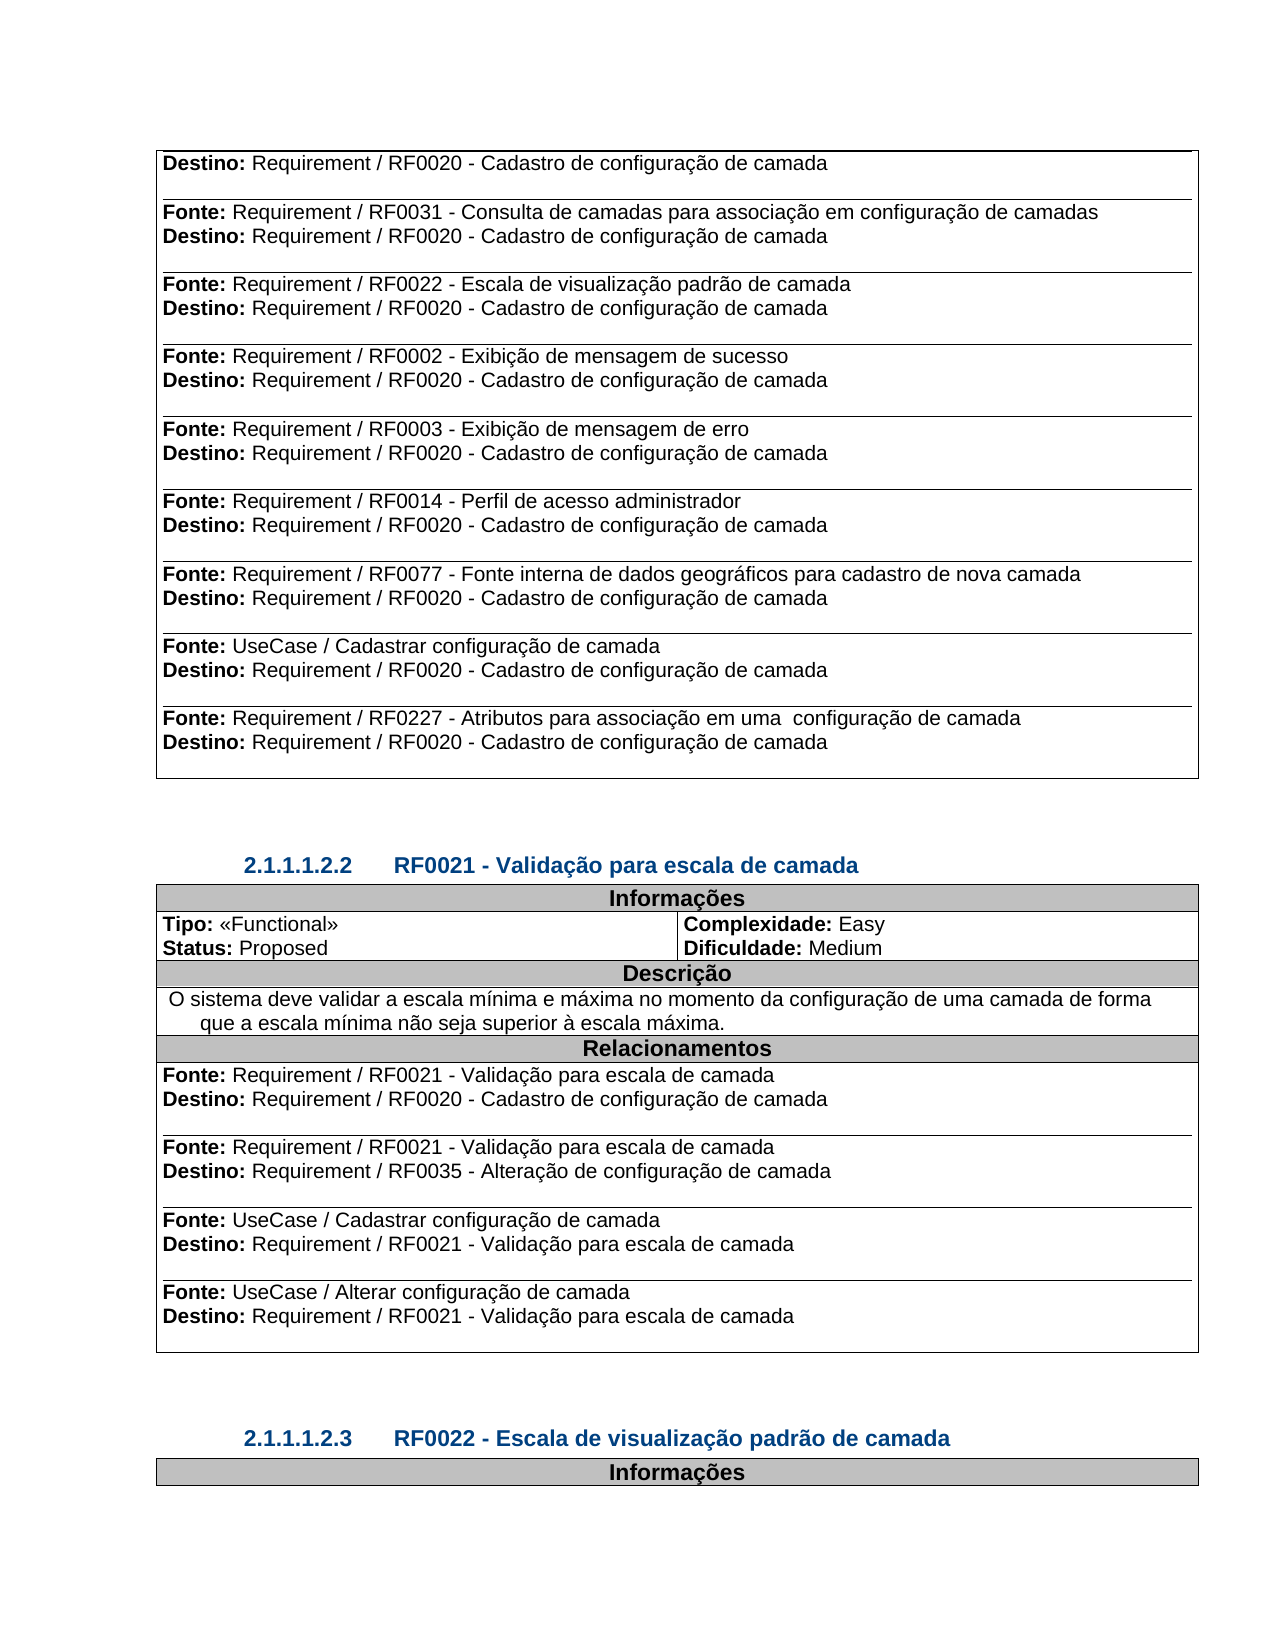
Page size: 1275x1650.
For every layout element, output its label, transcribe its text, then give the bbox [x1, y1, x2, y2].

table_cell Fonte: Requirement / RF0227 - Atributos para associação em uma configuração de camada Destino: Requirement / RF0020 - Cadastro de configuração de camada [163, 707, 1192, 778]
table_cell Fonte: Requirement / RF0003 - Exibição de mensagem de erro Destino: Requirement / RF0020 - Cadastro de configuração de camada [163, 417, 1192, 488]
table_cell [157, 151, 1198, 778]
table_cell O sistema deve validar a escala mínima e máxima no momento da configuração de uma camada de forma que a escala mínima não seja superior à escala máxima. [157, 988, 1198, 1035]
table_cell Descrição [157, 961, 1198, 986]
table_cell [157, 1063, 1198, 1352]
table_cell Fonte: Requirement / RF0002 - Exibição de mensagem de sucesso Destino: Requirement / RF0020 - Cadastro de configuração de camada [163, 345, 1192, 416]
table_cell Fonte: Requirement / RF0014 - Perfil de acesso administrador Destino: Requirement / RF0020 - Cadastro de configuração de camada [163, 490, 1192, 561]
table_cell Fonte: Requirement / RF0077 - Fonte interna de dados geográficos para cadastro de nova camada Destino: Requirement / RF0020 - Cadastro de configuração de camada [163, 562, 1192, 633]
table_cell Complexidade: Easy Dificuldade: Medium [678, 912, 1198, 959]
table_cell Fonte: UseCase / Alterar configuração de camada Destino: Requirement / RF0021 - Validação para escala de camada [163, 1281, 1192, 1352]
table_cell Relacionamentos [157, 1036, 1198, 1062]
table_cell Fonte: Requirement / RF0031 - Consulta de camadas para associação em configuração de camadas Destino: Requirement / RF0020 - Cadastro de configuração de camada [163, 200, 1192, 271]
table_header Informações [157, 885, 1198, 911]
table_header Fonte: Requirement / RF0021 - Validação para escala de camada Destino: Requirement / RF0020 - Cadastro de configuração de camada [163, 1063, 1192, 1135]
table_cell Fonte: UseCase / Cadastrar configuração de camada Destino: Requirement / RF0021 - Validação para escala de camada [163, 1208, 1192, 1279]
list RF0021 - Validação para escala de camada [244, 852, 1125, 878]
table_cell Fonte: Requirement / RF0021 - Validação para escala de camada Destino: Requirement / RF0035 - Alteração de configuração de camada [163, 1136, 1192, 1207]
table_cell Tipo: «Functional» Status: Proposed [157, 912, 677, 959]
table_cell Fonte: UseCase / Cadastrar configuração de camada Destino: Requirement / RF0020 - Cadastro de configuração de camada [163, 634, 1192, 706]
list RF0022 - Escala de visualização padrão de camada [244, 1425, 1125, 1452]
table_header Informações [157, 1459, 1198, 1485]
table_cell Destino: Requirement / RF0020 - Cadastro de configuração de camada [163, 152, 1192, 199]
table_cell Fonte: Requirement / RF0022 - Escala de visualização padrão de camada Destino: Requirement / RF0020 - Cadastro de configuração de camada [163, 273, 1192, 344]
